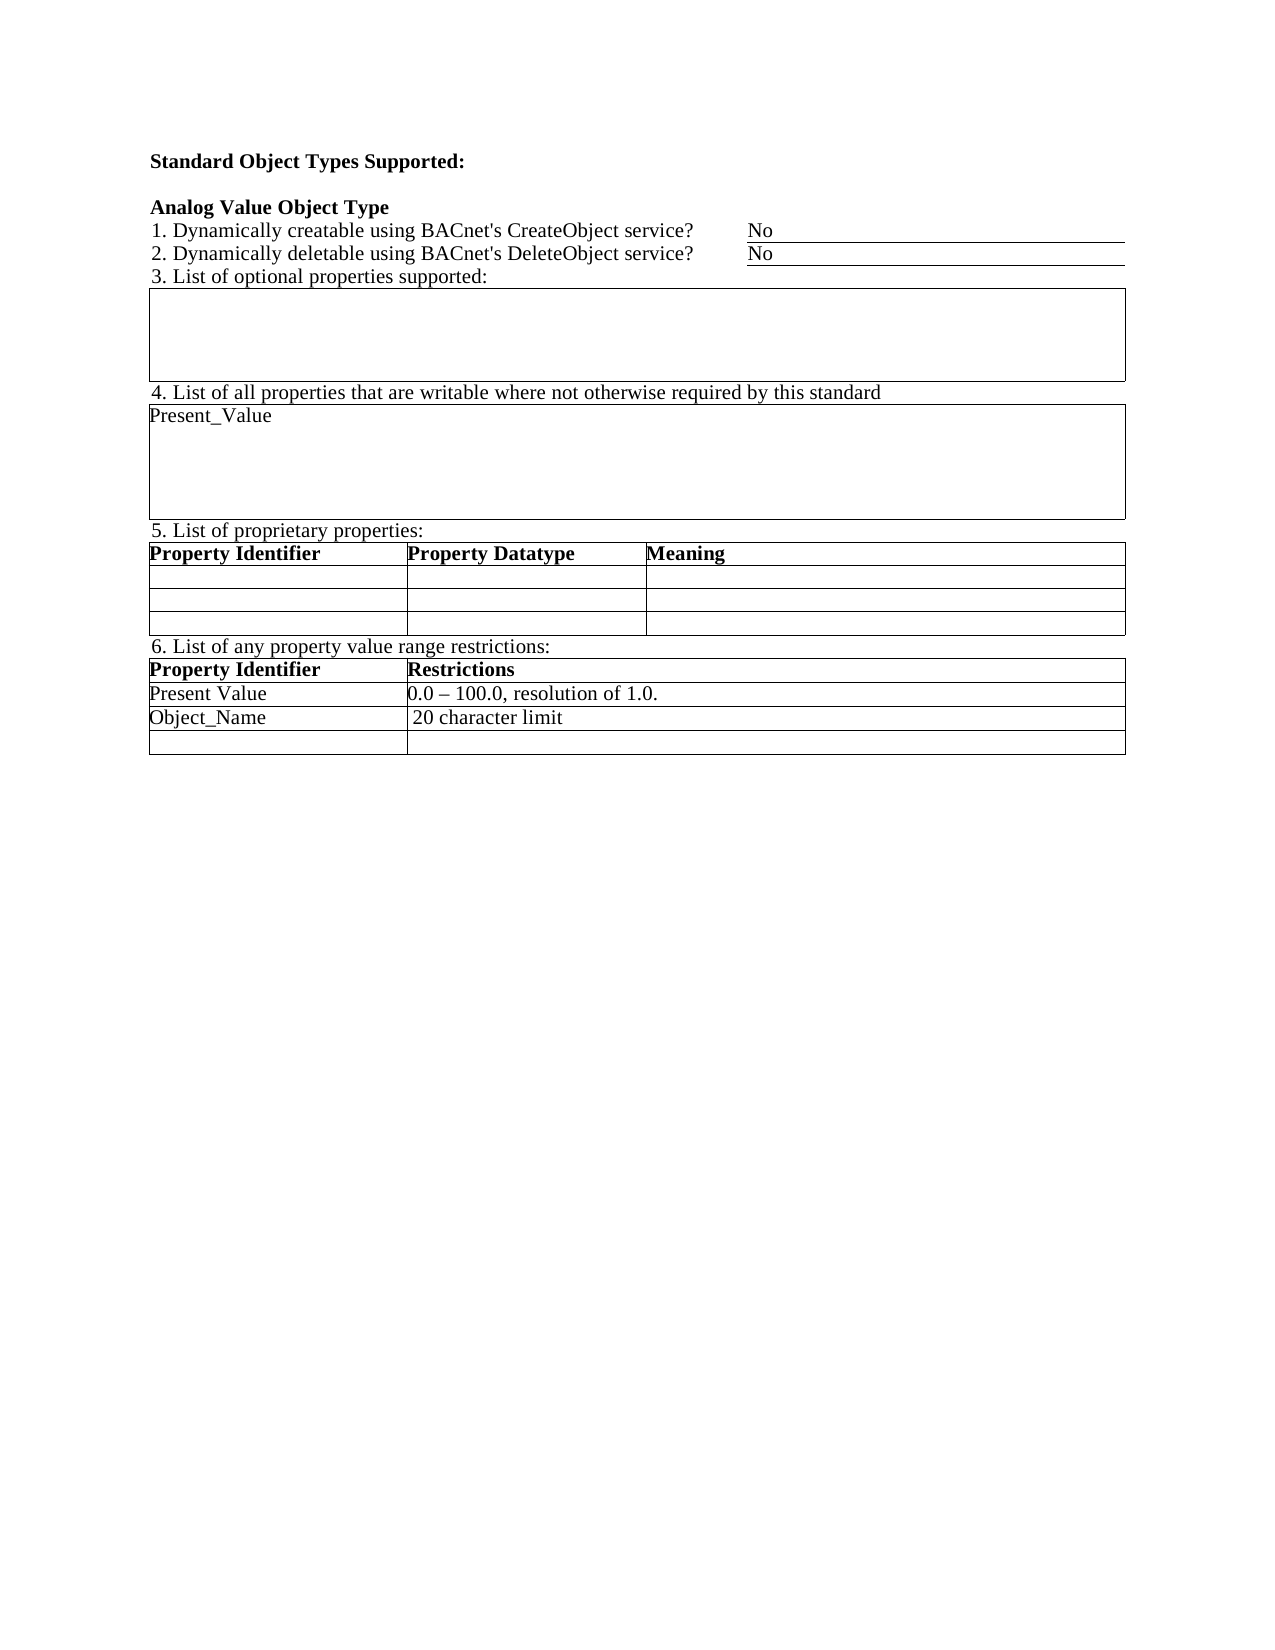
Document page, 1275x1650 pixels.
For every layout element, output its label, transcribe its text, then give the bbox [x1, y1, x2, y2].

table_cell Property Identifier [150, 659, 407, 682]
table_header No [747, 219, 1125, 242]
table_cell [408, 731, 1125, 754]
table_cell 5. List of proprietary properties: [151, 520, 1125, 542]
table_cell [408, 566, 646, 588]
table_cell Property Identifier [150, 543, 407, 565]
table_cell Property Datatype [408, 543, 646, 565]
table_cell 2. Dynamically deletable using BACnet's DeleteObject service? [151, 242, 747, 265]
table_cell Meaning [647, 543, 1125, 565]
table_cell Object_Name [150, 707, 407, 730]
table_cell Present Value [150, 683, 407, 706]
table_cell [647, 589, 1125, 611]
table_cell [150, 289, 1125, 381]
table_cell [150, 731, 407, 754]
table_cell [647, 612, 1125, 634]
table_cell Restrictions [408, 659, 1125, 682]
table_cell 0.0 – 100.0, resolution of 1.0. [408, 683, 1125, 706]
table_cell 20 character limit [408, 707, 1125, 730]
table_cell [408, 589, 646, 611]
table_cell Present_Value [150, 405, 1125, 519]
table_cell [150, 612, 407, 634]
table_cell [408, 612, 646, 634]
table_cell No [747, 243, 1125, 265]
table_cell 3. List of optional properties supported: [151, 265, 1125, 288]
table_cell [647, 566, 1125, 588]
table_cell [150, 566, 407, 588]
table_cell 6. List of any property value range restrictions: [151, 636, 1125, 658]
table_header 1. Dynamically creatable using BACnet's CreateObject service? [151, 219, 747, 242]
table_cell 4. List of all properties that are writable where not otherwise required by this standard [151, 382, 1125, 404]
text Standard Object Types Supported: [150, 150, 1125, 173]
text Analog Value Object Type [150, 196, 1125, 219]
table_cell [150, 589, 407, 611]
